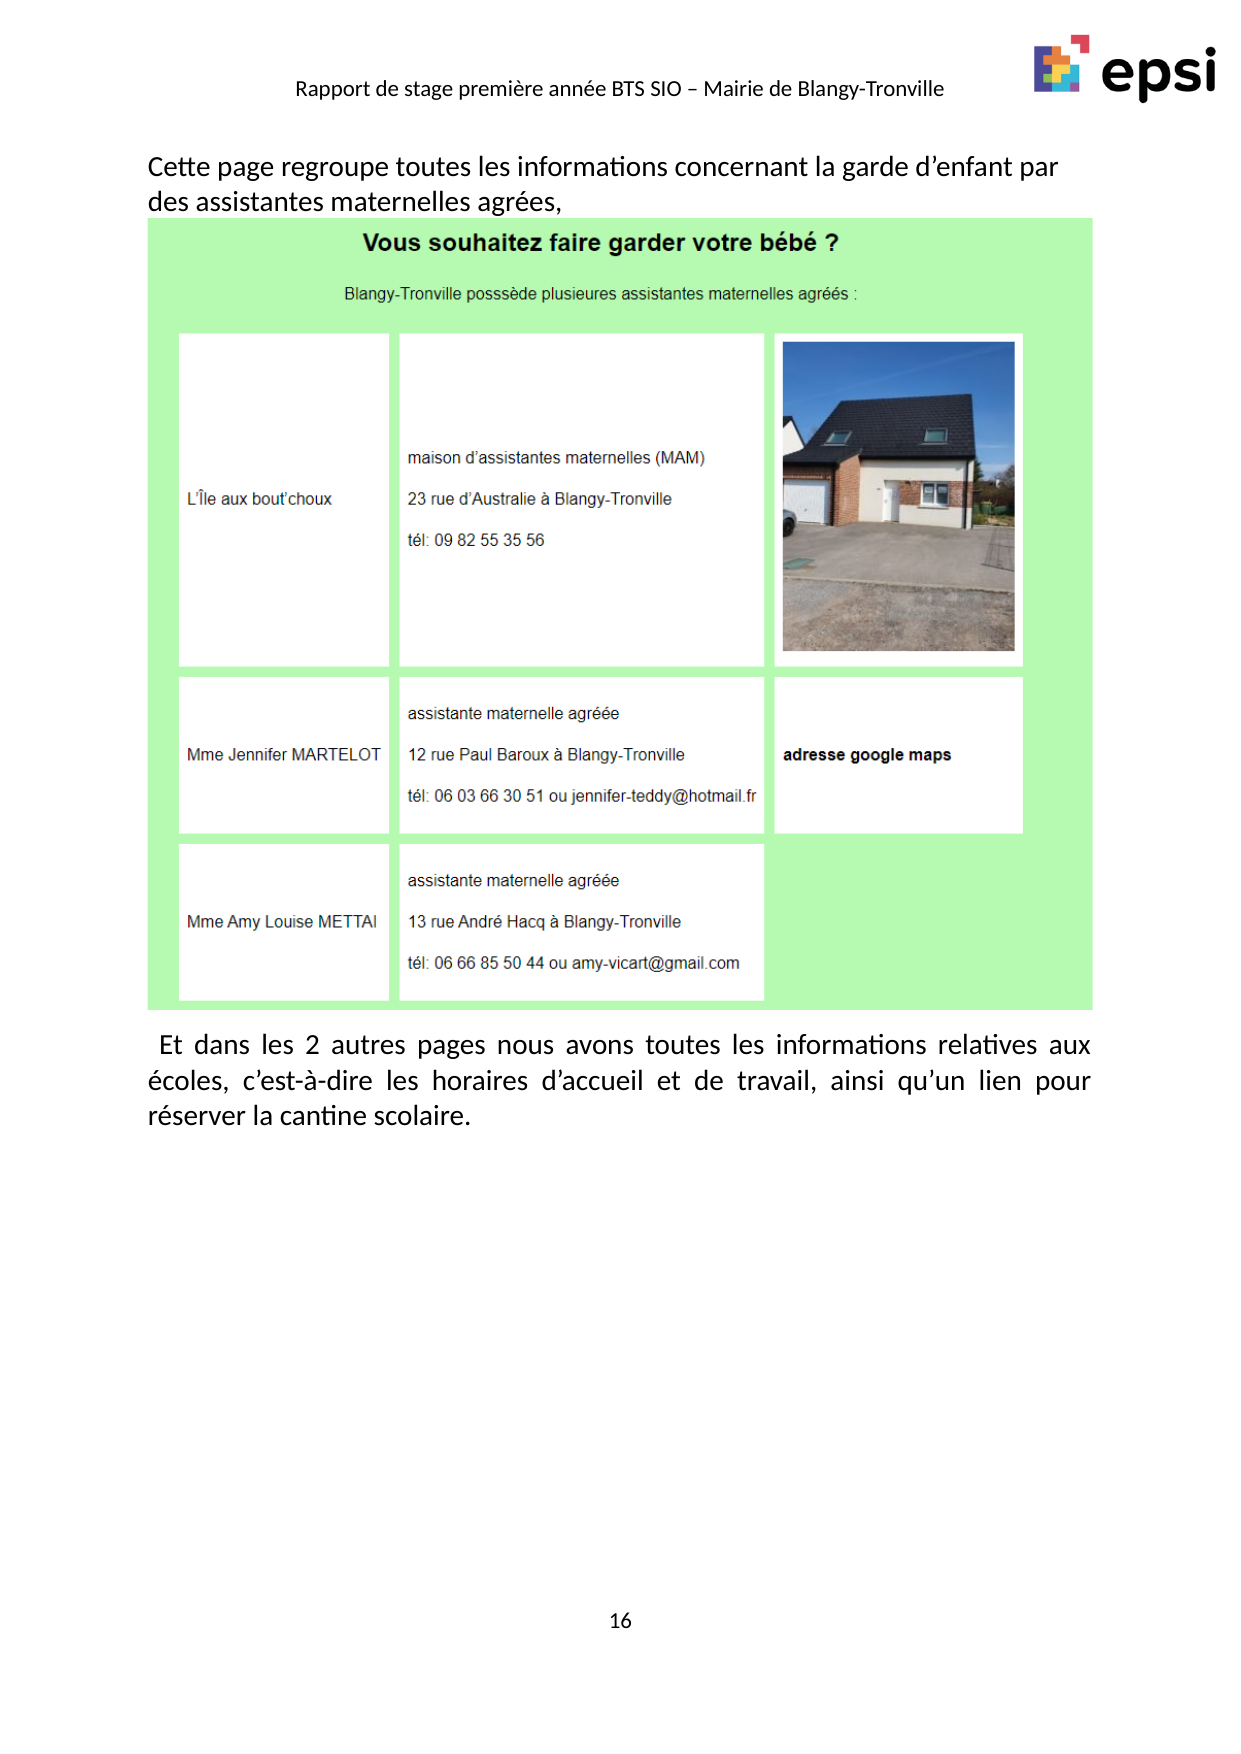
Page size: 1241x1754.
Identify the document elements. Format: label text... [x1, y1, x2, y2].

text Et dans les 2 autres pages nous avons toutes les informations relatives aux écoles, c’est-à-dire les horaires d’accueil et de travail, ainsi qu’un lien pour réserver la cantine scolaire. [148, 1026, 1093, 1133]
text Cette page regroupe toutes les informations concernant la garde d’enfant par des assistantes maternelles agrées, [148, 148, 1093, 218]
